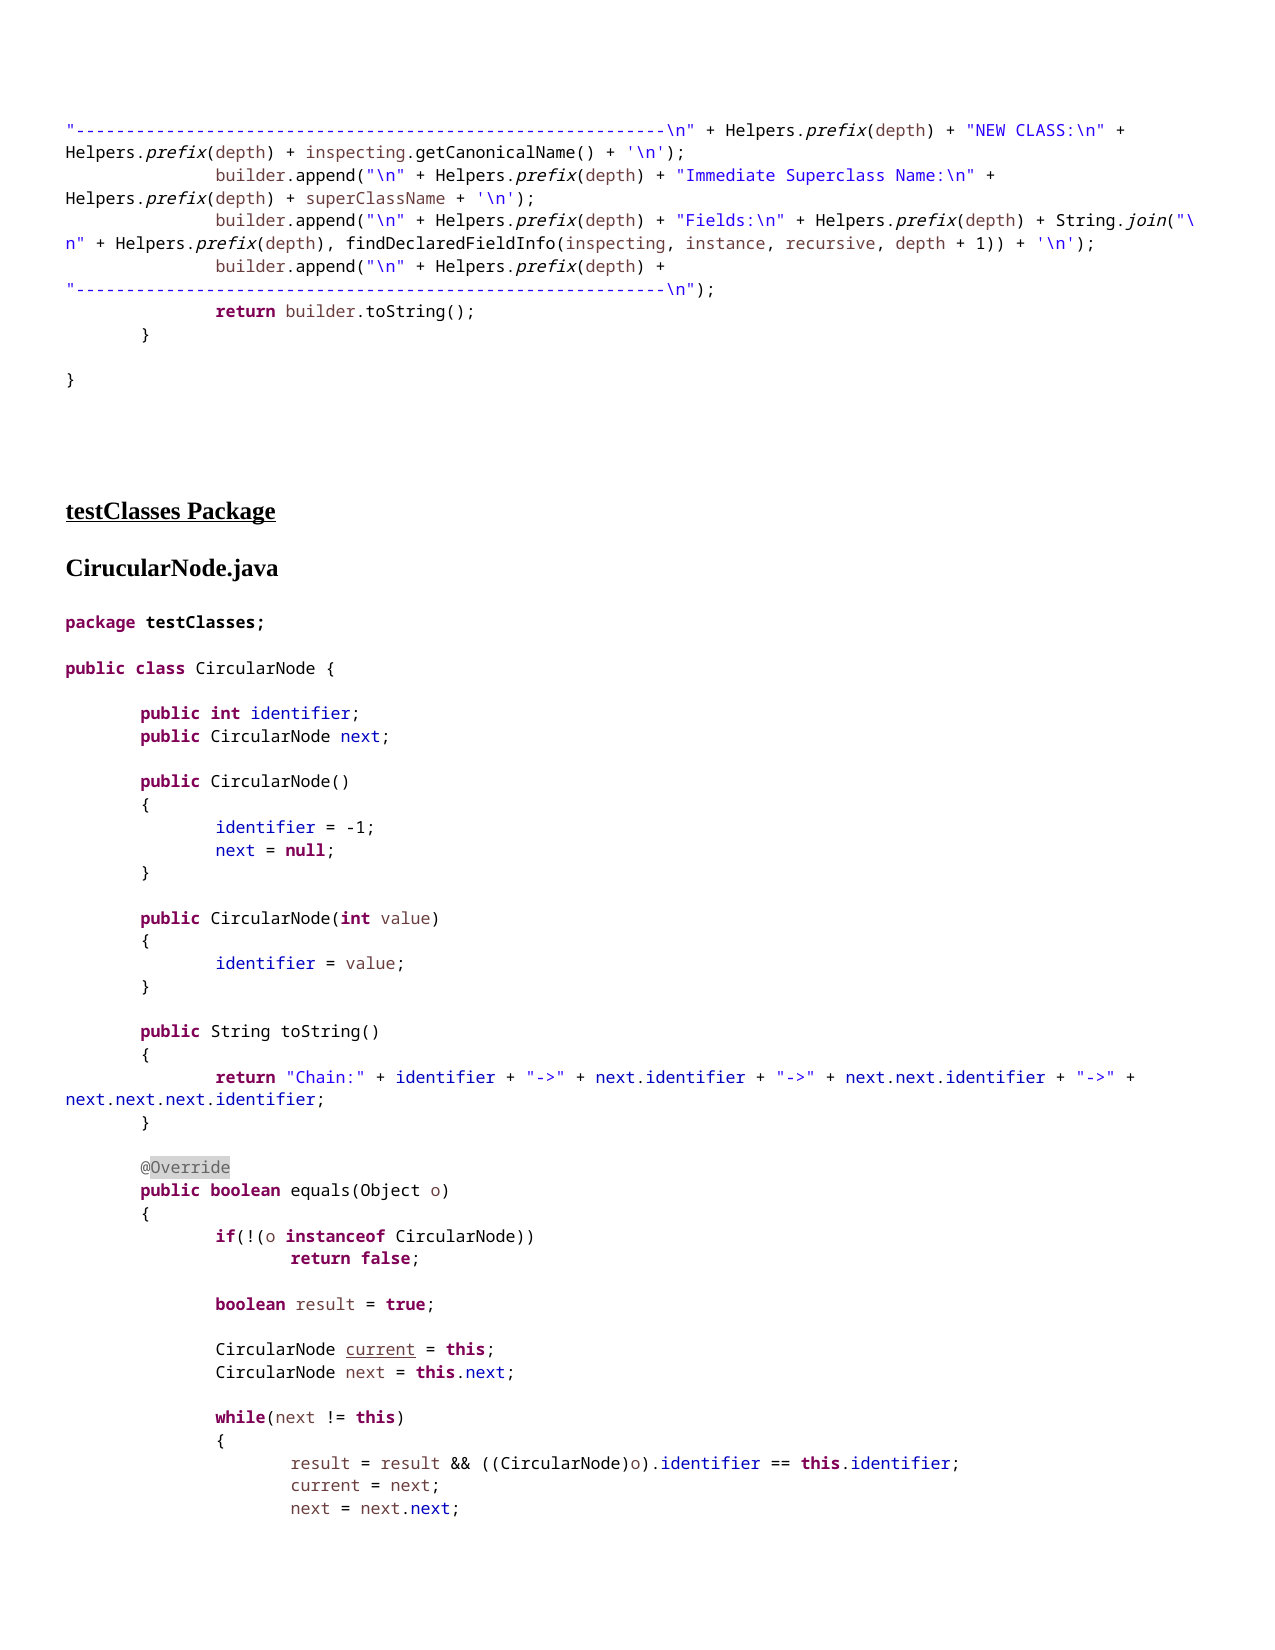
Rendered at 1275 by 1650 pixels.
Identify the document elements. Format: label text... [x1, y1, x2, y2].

text } [65, 861, 1209, 883]
text @Override [65, 1156, 1209, 1179]
text builder.append("\n" + Helpers.prefix(depth) + "Fields:\n" + Helpers.prefix(depth) + String.join("\n" + Helpers.prefix(depth), findDeclaredFieldInfo(inspecting, instance, recursive, depth + 1)) + '\n'); [65, 209, 1209, 254]
text { [65, 929, 1209, 952]
text "-----------------------------------------------------------\n" + Helpers.prefix(depth) + "NEW CLASS:\n" + Helpers.prefix(depth) + inspecting.getCanonicalName() + '\n'); [65, 118, 1209, 163]
text } [65, 322, 1209, 345]
text next = null; [65, 838, 1209, 861]
text current = next; [65, 1474, 1209, 1497]
text public String toString() [65, 1020, 1209, 1042]
text public CircularNode next; [65, 724, 1209, 747]
text CircularNode next = this.next; [65, 1360, 1209, 1383]
text public CircularNode() [65, 770, 1209, 793]
text { [65, 1042, 1209, 1065]
text CirucularNode.java [65, 553, 1209, 582]
text next = next.next; [65, 1497, 1209, 1519]
text { [65, 793, 1209, 815]
text { [65, 1201, 1209, 1224]
text CircularNode current = this; [65, 1338, 1209, 1360]
text if(!(o instanceof CircularNode)) [65, 1224, 1209, 1247]
text } [65, 974, 1209, 997]
text builder.append("\n" + Helpers.prefix(depth) + "Immediate Superclass Name:\n" + Helpers.prefix(depth) + superClassName + '\n'); [65, 163, 1209, 209]
text } [65, 1111, 1209, 1133]
text testClasses Package [65, 496, 1209, 525]
text return false; [65, 1247, 1209, 1269]
text } [65, 368, 1209, 391]
text while(next != this) [65, 1406, 1209, 1428]
text boolean result = true; [65, 1292, 1209, 1315]
text public CircularNode(int value) [65, 906, 1209, 929]
text return builder.toString(); [65, 300, 1209, 322]
text identifier = -1; [65, 815, 1209, 838]
text return "Chain:" + identifier + "->" + next.identifier + "->" + next.next.identifier + "->" + next.next.next.identifier; [65, 1065, 1209, 1111]
text result = result && ((CircularNode)o).identifier == this.identifier; [65, 1451, 1209, 1474]
text builder.append("\n" + Helpers.prefix(depth) + "-----------------------------------------------------------\n"); [65, 254, 1209, 300]
text package testClasses; [65, 611, 1209, 634]
text public class CircularNode { [65, 656, 1209, 679]
text public boolean equals(Object o) [65, 1179, 1209, 1201]
text public int identifier; [65, 702, 1209, 724]
text { [65, 1428, 1209, 1451]
text identifier = value; [65, 952, 1209, 974]
